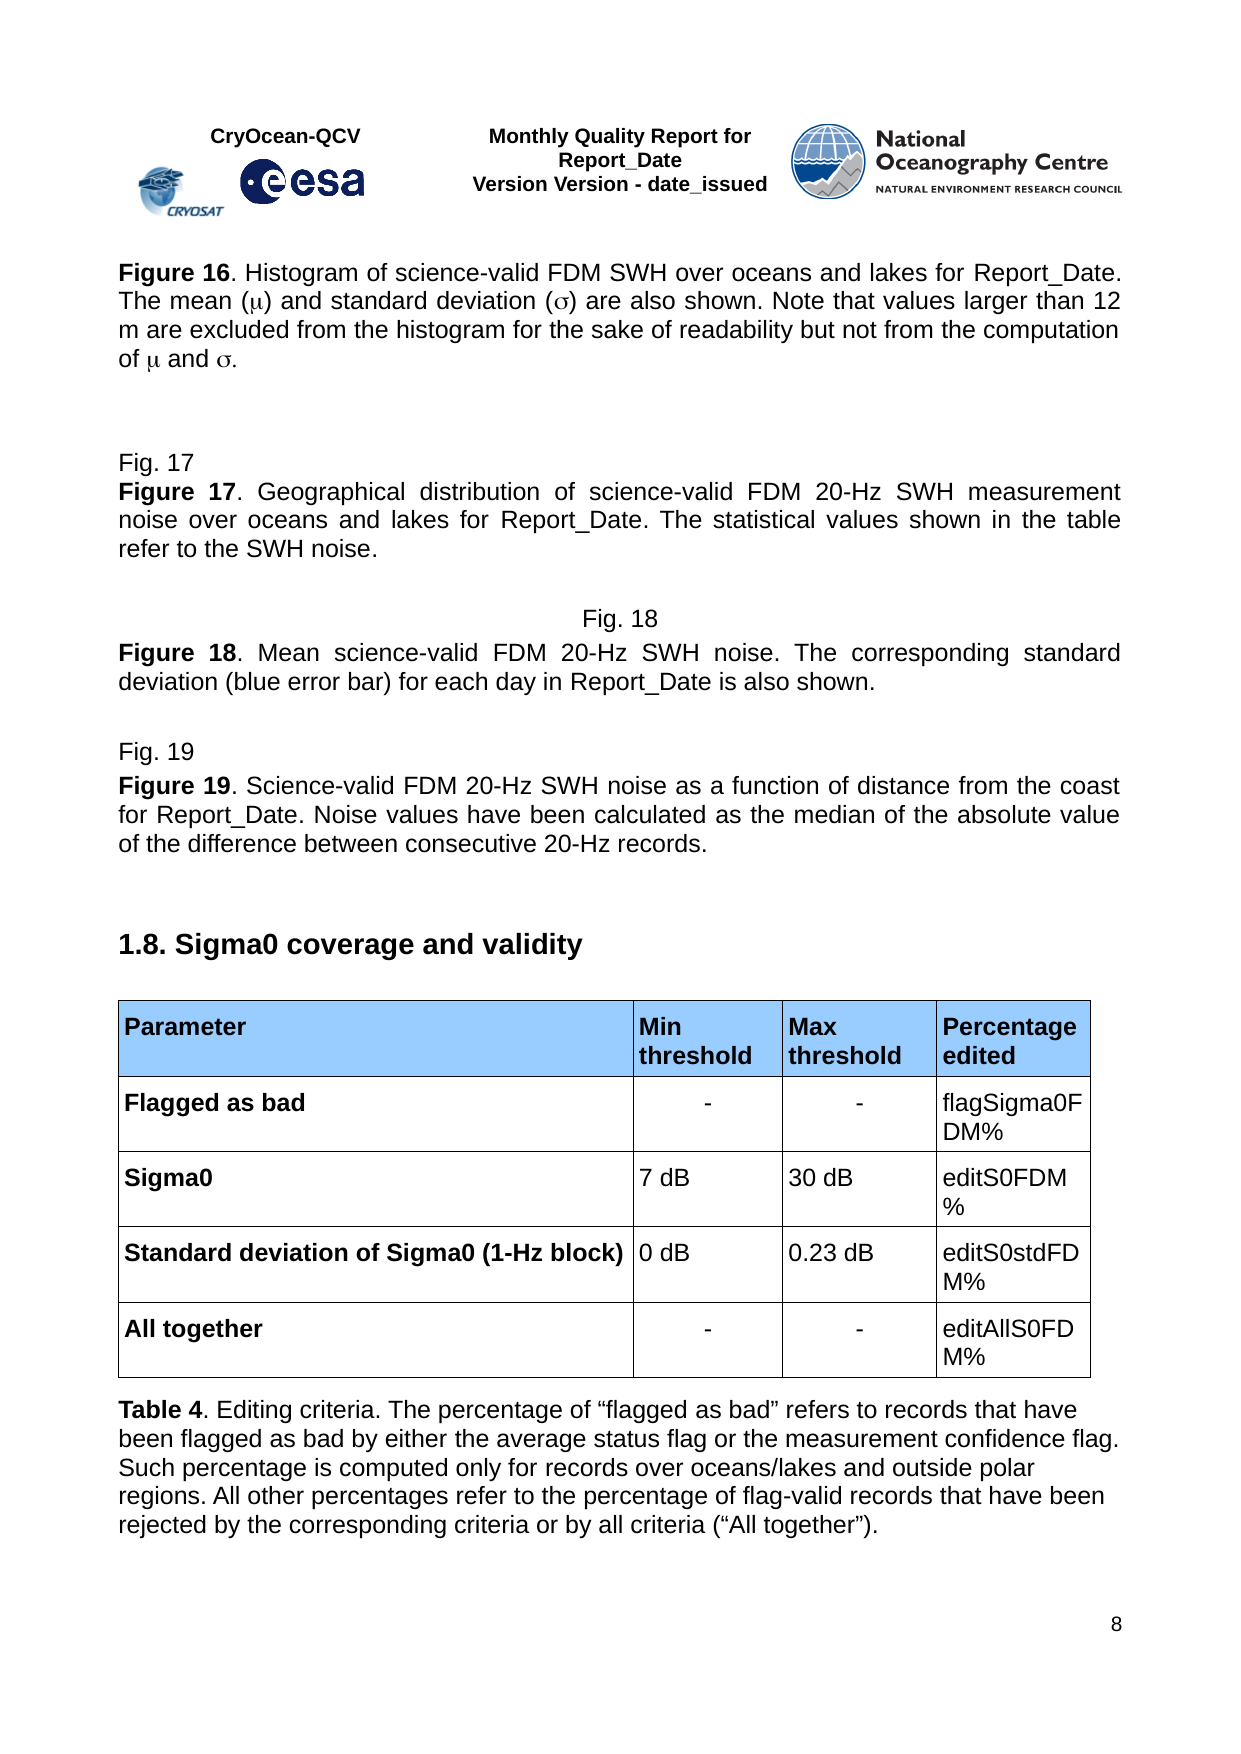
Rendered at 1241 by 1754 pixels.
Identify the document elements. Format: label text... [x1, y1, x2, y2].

table_cell editS0FDM% [937, 1152, 1090, 1226]
table_cell - [634, 1077, 782, 1151]
table_cell 7 dB [634, 1152, 782, 1226]
table_header Percentage edited [937, 1001, 1090, 1076]
table_cell - [634, 1303, 782, 1377]
text Figure 19. Science-valid FDM 20-Hz SWH noise as a function of distance from the coast for Report_Date. Noise values have been calculated as the median of the absolute value of the difference between consecutive 20-Hz records. [118, 771, 1122, 857]
text Figure 17. Geographical distribution of science-valid FDM 20-Hz SWH measurement noise over oceans and lakes for Report_Date. The statistical values shown in the table refer to the SWH noise. [118, 477, 1122, 563]
text Fig. 17 [118, 448, 1122, 477]
table_header Max threshold [783, 1001, 936, 1076]
text 1.8. Sigma0 coverage and validity [118, 927, 1122, 960]
table_cell editS0stdFDM% [937, 1227, 1090, 1302]
table_cell - [783, 1303, 936, 1377]
text Fig. 18 [118, 604, 1122, 632]
table_cell editAllS0FDM% [937, 1303, 1090, 1377]
table_cell Flagged as bad [119, 1077, 633, 1151]
table_cell Sigma0 [119, 1152, 633, 1226]
text Fig. 19 [118, 736, 1122, 765]
picture [118, 159, 364, 224]
text Figure 16. Histogram of science-valid FDM SWH over oceans and lakes for Report_Date. The mean (μ) and standard deviation (σ) are also shown. Note that values larger than 12 m are excluded from the histogram for the sake of readability but not from the computation of μ and σ. [118, 257, 1122, 373]
table_header Min threshold [634, 1001, 782, 1076]
text Table 4. Editing criteria. The percentage of “flagged as bad” refers to records that have been flagged as bad by either the average status flag or the measurement confidence flag. Such percentage is computed only for records over oceans/lakes and outside polar regions. All other percentages refer to the percentage of flag-valid records that have been rejected by the corresponding criteria or by all criteria (“All together”). [118, 1395, 1122, 1539]
table_cell 0.23 dB [783, 1227, 936, 1302]
table_cell 30 dB [783, 1152, 936, 1226]
table_cell - [783, 1077, 936, 1151]
table_cell Standard deviation of Sigma0 (1-Hz block) [119, 1227, 633, 1302]
text Figure 18. Mean science-valid FDM 20-Hz SWH noise. The corresponding standard deviation (blue error bar) for each day in Report_Date is also shown. [118, 638, 1122, 696]
table_cell All together [119, 1303, 633, 1377]
table_cell 0 dB [634, 1227, 782, 1302]
table_header Parameter [119, 1001, 633, 1076]
table_cell flagSigma0FDM% [937, 1077, 1090, 1151]
